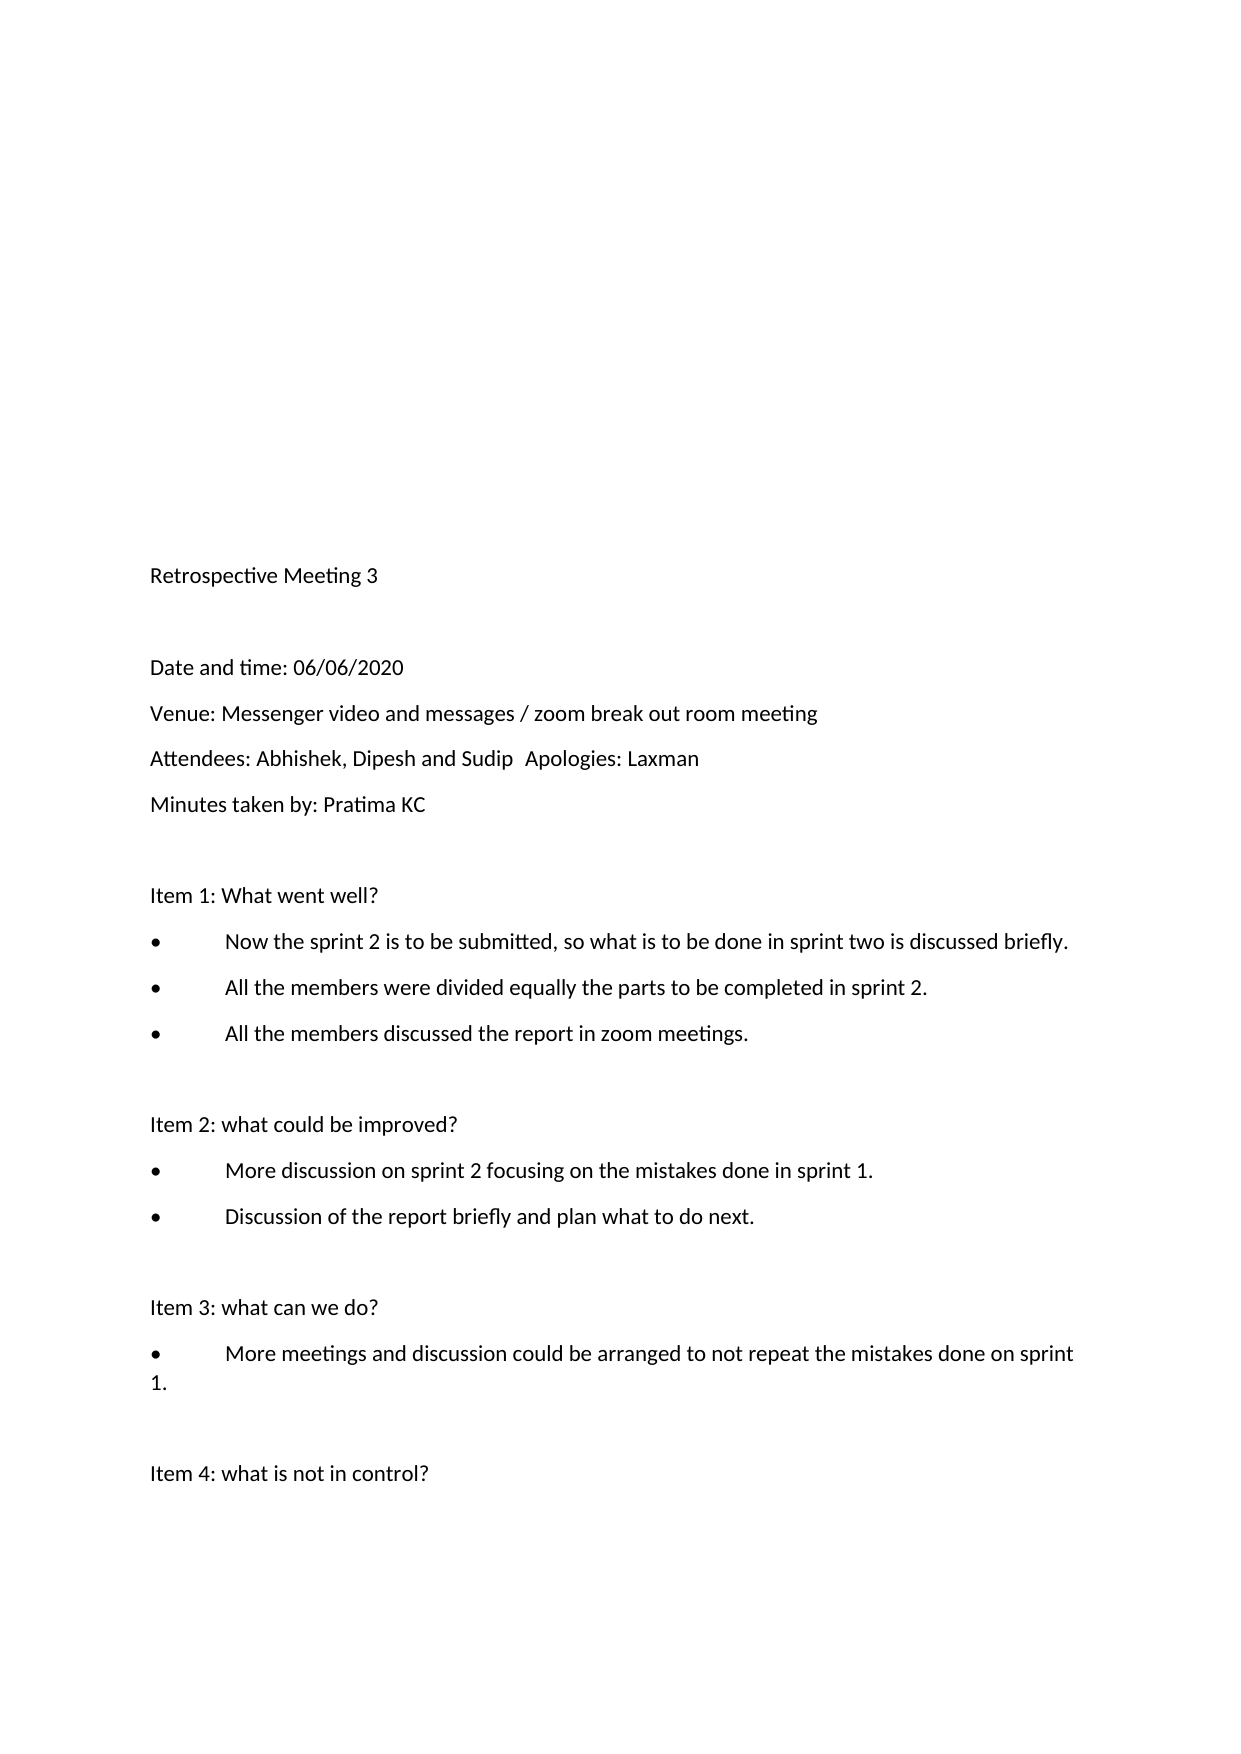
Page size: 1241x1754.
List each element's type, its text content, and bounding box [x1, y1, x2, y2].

text Minutes taken by: Pratima KC [150, 790, 1090, 818]
text Attendees: Abhishek, Dipesh and Sudip Apologies: Laxman [150, 744, 1090, 772]
text • All the members were divided equally the parts to be completed in sprint 2. [150, 973, 1090, 1001]
text Item 3: what can we do? [150, 1293, 1090, 1321]
text • More discussion on sprint 2 focusing on the mistakes done in sprint 1. [150, 1156, 1090, 1184]
text • More meetings and discussion could be arranged to not repeat the mistakes done on sprint 1. [150, 1339, 1090, 1396]
text Venue: Messenger video and messages / zoom break out room meeting [150, 699, 1090, 727]
text • Now the sprint 2 is to be submitted, so what is to be done in sprint two is discussed briefly. [150, 927, 1090, 955]
text Item 4: what is not in control? [150, 1459, 1090, 1487]
text Item 1: What went well? [150, 882, 1090, 910]
text Item 2: what could be improved? [150, 1110, 1090, 1138]
text • Discussion of the report briefly and plan what to do next. [150, 1202, 1090, 1230]
text • All the members discussed the report in zoom meetings. [150, 1019, 1090, 1047]
text Date and time: 06/06/2020 [150, 653, 1090, 681]
text Retrospective Meeting 3 [150, 562, 1090, 589]
